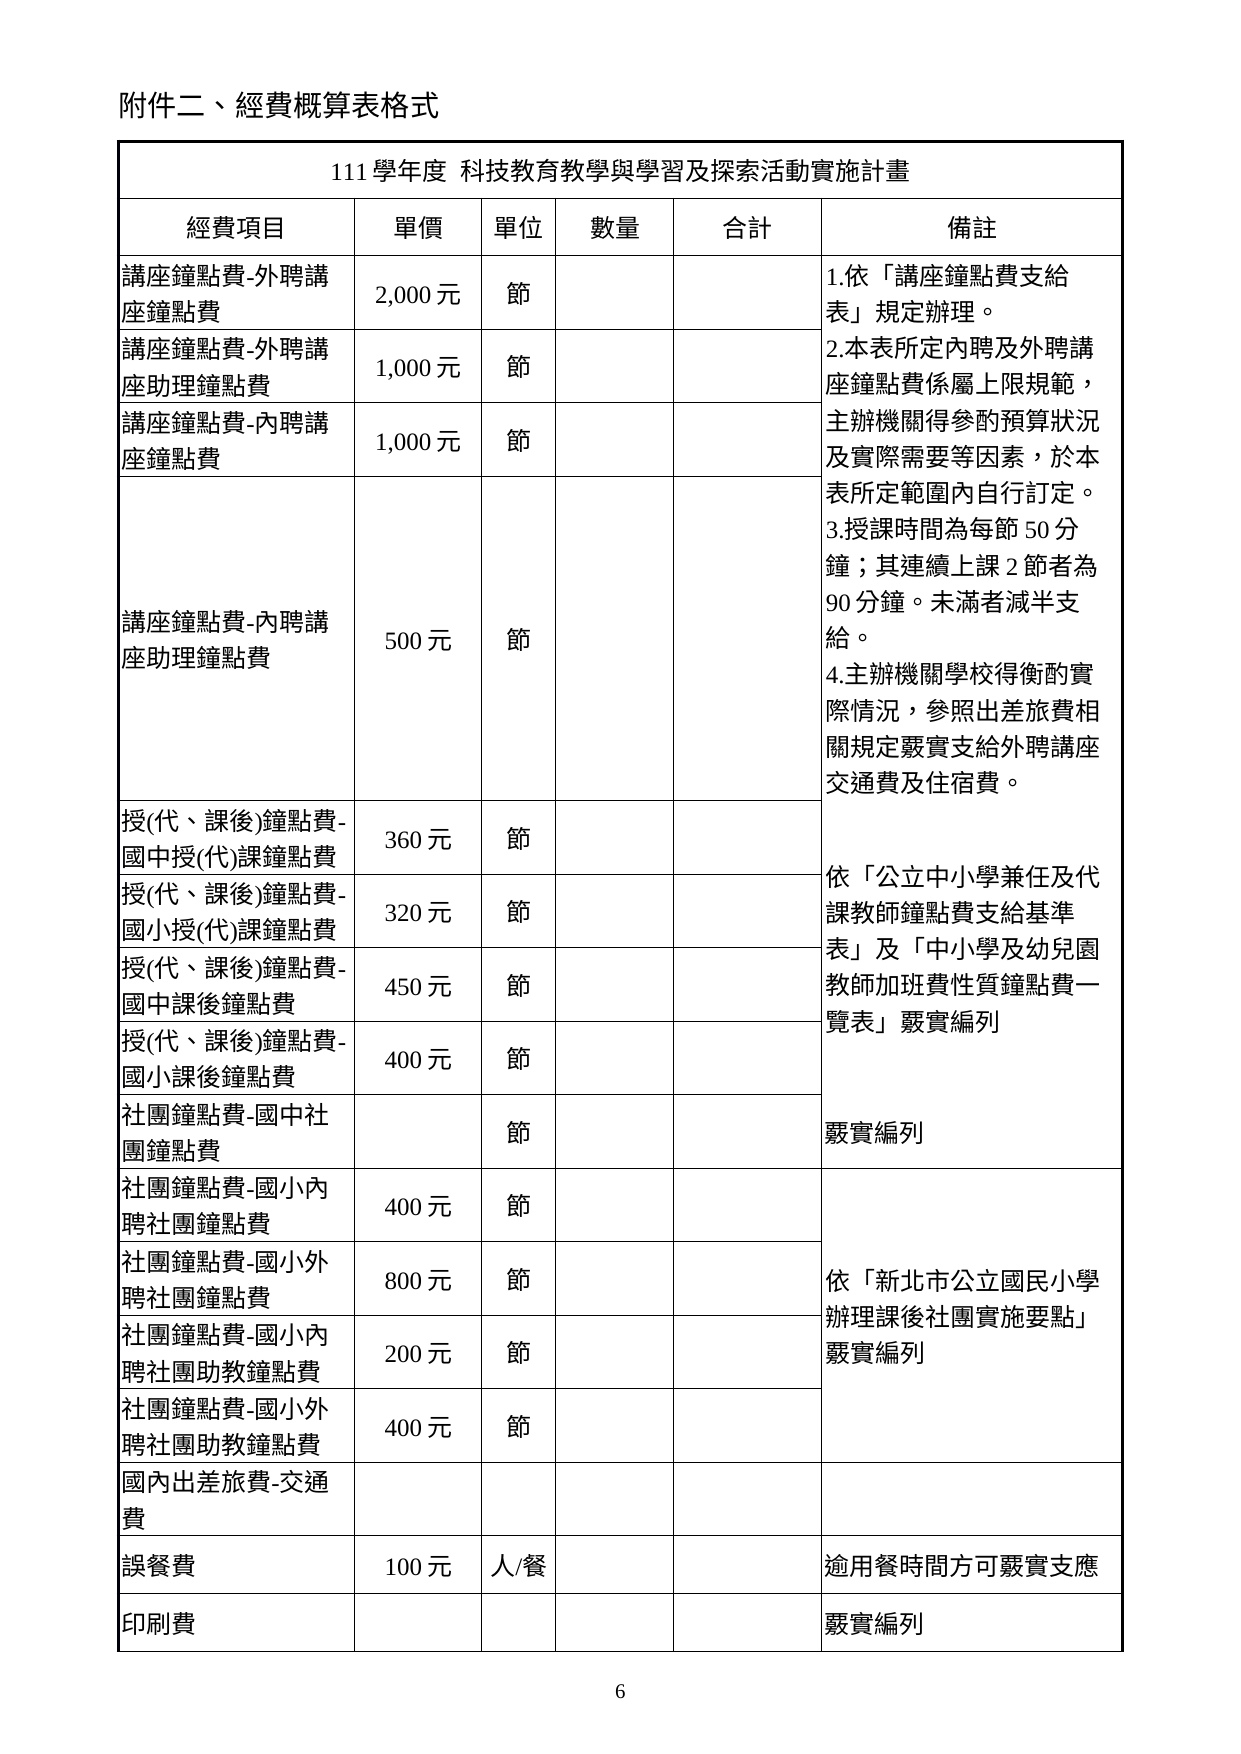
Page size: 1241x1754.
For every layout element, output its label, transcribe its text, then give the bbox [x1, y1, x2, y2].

table_cell [482, 1463, 555, 1535]
table_cell 節 [482, 403, 555, 476]
table_cell 節 [482, 256, 555, 329]
table_cell 節 [482, 1022, 555, 1094]
table_cell 200元 [355, 1316, 481, 1388]
table_cell [674, 403, 821, 476]
table_cell [556, 875, 673, 947]
text 附件二、經費概算表格式 [118, 75, 1122, 127]
table_cell [556, 1169, 673, 1241]
table_cell 節 [482, 1389, 555, 1462]
table_cell 800元 [355, 1242, 481, 1315]
table_cell 100元 [355, 1536, 481, 1593]
table_cell 依「新北市公立國民小學辦理課後社團實施要點」覈實編列 [822, 1169, 1121, 1462]
table_cell 合計 [674, 199, 821, 255]
table_cell 320元 [355, 875, 481, 947]
table_cell 逾用餐時間方可覈實支應 [822, 1536, 1121, 1593]
table_cell [556, 1095, 673, 1168]
table_cell 360元 [355, 801, 481, 873]
table_cell [556, 1242, 673, 1315]
table_cell [556, 1536, 673, 1593]
table_cell 依「公立中小學兼任及代課教師鐘點費支給基準表」及「中小學及幼兒園教師加班費性質鐘點費一覽表」覈實編列 [822, 800, 1121, 1094]
table_cell [674, 875, 821, 947]
table_cell 授(代、課後)鐘點費-國小課後鐘點費 [120, 1022, 354, 1094]
table_cell 講座鐘點費-外聘講座鐘點費 [120, 256, 354, 329]
table_cell [355, 1095, 481, 1168]
table_cell 覈實編列 [822, 1094, 1121, 1168]
table_cell 講座鐘點費-內聘講座鐘點費 [120, 403, 354, 476]
table_cell [355, 1463, 481, 1535]
table_cell 1,000元 [355, 403, 481, 476]
table_cell 節 [482, 1316, 555, 1388]
table_cell 講座鐘點費-外聘講座助理鐘點費 [120, 330, 354, 402]
table_cell [674, 1242, 821, 1315]
table_header 111學年度 科技教育教學與學習及探索活動實施計畫 [120, 143, 1121, 197]
table_cell [556, 477, 673, 800]
table_cell 2,000元 [355, 256, 481, 329]
table_cell 授(代、課後)鐘點費-國中授(代)課鐘點費 [120, 801, 354, 873]
table_cell 社團鐘點費-國小內聘社團鐘點費 [120, 1169, 354, 1241]
table_cell 覈實編列 [822, 1594, 1121, 1651]
table_cell [674, 1594, 821, 1651]
table_cell 400元 [355, 1389, 481, 1462]
table_cell 節 [482, 875, 555, 947]
table_cell 備註 [822, 199, 1121, 255]
table_cell 授(代、課後)鐘點費-國小授(代)課鐘點費 [120, 875, 354, 947]
table_cell [556, 1463, 673, 1535]
table_cell 500元 [355, 477, 481, 800]
table_cell 節 [482, 948, 555, 1021]
table_cell 450元 [355, 948, 481, 1021]
table_cell [674, 256, 821, 329]
table_cell [674, 1536, 821, 1593]
table_cell [674, 477, 821, 800]
table_cell 1,000元 [355, 330, 481, 402]
table_cell 數量 [556, 199, 673, 255]
table_cell 節 [482, 1169, 555, 1241]
table_cell 授(代、課後)鐘點費-國中課後鐘點費 [120, 948, 354, 1021]
table_cell [556, 256, 673, 329]
table_cell 講座鐘點費-內聘講座助理鐘點費 [120, 477, 354, 800]
table_cell 社團鐘點費-國小外聘社團助教鐘點費 [120, 1389, 354, 1462]
table_cell [556, 1594, 673, 1651]
table_cell 400元 [355, 1169, 481, 1241]
table_cell 印刷費 [120, 1594, 354, 1651]
table_cell [556, 1022, 673, 1094]
table_cell 節 [482, 1095, 555, 1168]
table_cell [556, 403, 673, 476]
table_cell [674, 1022, 821, 1094]
table_cell 社團鐘點費-國小外聘社團鐘點費 [120, 1242, 354, 1315]
table_cell [674, 1095, 821, 1168]
table_cell 節 [482, 1242, 555, 1315]
table_cell 人/餐 [482, 1536, 555, 1593]
table_cell [355, 1594, 481, 1651]
table_cell 社團鐘點費-國小內聘社團助教鐘點費 [120, 1316, 354, 1388]
table_cell 社團鐘點費-國中社團鐘點費 [120, 1095, 354, 1168]
table_cell [556, 1316, 673, 1388]
table_cell 1.依「講座鐘點費支給表」規定辦理。 2.本表所定內聘及外聘講座鐘點費係屬上限規範，主辦機關得參酌預算狀況及實際需要等因素，於本表所定範圍內自行訂定。 3.授課時間為每節50分鐘；其連續上課2節者為90分鐘。未滿者減半支給。 4.主辦機關學校得衡酌實際情況，參照出差旅費相關規定覈實支給外聘講座交通費及住宿費。 [822, 256, 1121, 800]
table_cell 節 [482, 801, 555, 873]
table_cell [674, 1169, 821, 1241]
table_cell [556, 330, 673, 402]
table_cell 誤餐費 [120, 1536, 354, 1593]
table_cell 400元 [355, 1022, 481, 1094]
table_cell [556, 1389, 673, 1462]
table_cell [556, 948, 673, 1021]
table_cell 單價 [355, 199, 481, 255]
table_cell [674, 801, 821, 873]
table_cell 經費項目 [120, 199, 354, 255]
table_cell [674, 948, 821, 1021]
table_cell [822, 1463, 1121, 1535]
table_cell [674, 1463, 821, 1535]
table_cell [674, 330, 821, 402]
table_cell [674, 1316, 821, 1388]
table_cell [482, 1594, 555, 1651]
table_cell [674, 1389, 821, 1462]
table_cell 單位 [482, 199, 555, 255]
table_cell 節 [482, 330, 555, 402]
table_cell 國內出差旅費-交通費 [120, 1463, 354, 1535]
table_cell 節 [482, 477, 555, 800]
table_cell [556, 801, 673, 873]
